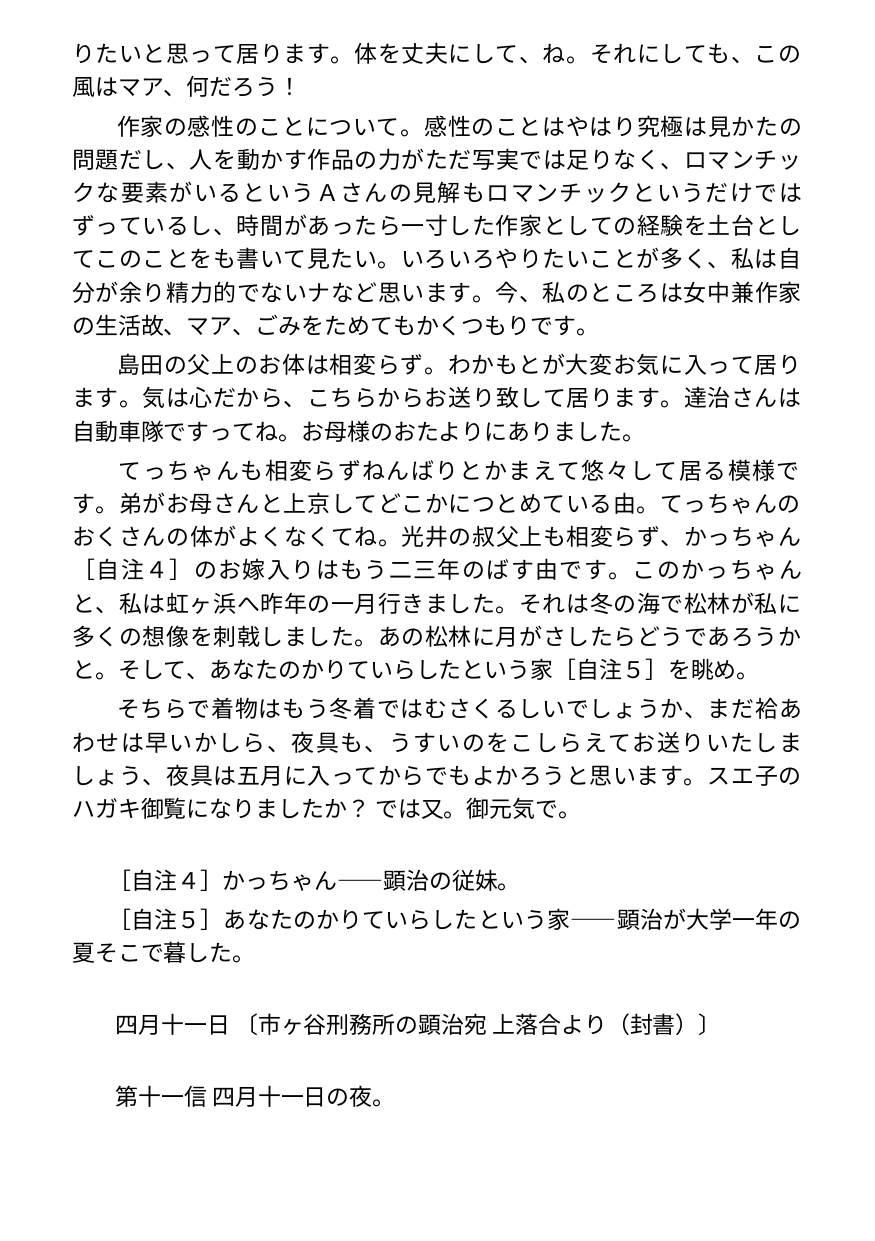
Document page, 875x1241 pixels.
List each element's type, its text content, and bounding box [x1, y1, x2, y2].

text ［自注５］あなたのかりていらしたという家――顕治が大学一年の夏そこで暮した。 [72, 902, 802, 968]
text そちらで着物はもう冬着ではむさくるしいでしょうか、まだ袷あわせは早いかしら、夜具も、うすいのをこしらえてお送りいたしましょう、夜具は五月に入ってからでもよかろうと思います。スエ子のハガキ御覧になりましたか？ では又。御元気で。 [72, 691, 802, 824]
text 作家の感性のことについて。感性のことはやはり究極は見かたの問題だし、人を動かす作品の力がただ写実では足りなく、ロマンチックな要素がいるというＡさんの見解もロマンチックというだけではずっているし、時間があったら一寸した作家としての経験を土台としてこのことをも書いて見たい。いろいろやりたいことが多く、私は自分が余り精力的でないナなど思います。今、私のところは女中兼作家の生活故、マア、ごみをためてもかくつもりです。 [72, 108, 802, 341]
text 第十一信 四月十一日の夜。 [72, 1078, 802, 1112]
text 四月十一日 〔市ヶ谷刑務所の顕治宛 上落合より（封書）〕 [72, 1007, 802, 1040]
text ［自注４］かっちゃん――顕治の従妹。 [72, 863, 802, 896]
text てっちゃんも相変らずねんばりとかまえて悠々して居る模様です。弟がお母さんと上京してどこかにつとめている由。てっちゃんのおくさんの体がよくなくてね。光井の叔父上も相変らず、かっちゃん［自注４］のお嫁入りはもう二三年のばす由です。このかっちゃんと、私は虹ヶ浜へ昨年の一月行きました。それは冬の海で松林が私に多くの想像を刺戟しました。あの松林に月がさしたらどうであろうかと。そして、あなたのかりていらしたという家［自注５］を眺め。 [72, 453, 802, 685]
text りたいと思って居ります。体を丈夫にして、ね。それにしても、この風はマア、何だろう！ [72, 36, 802, 102]
text 島田の父上のお体は相変らず。わかもとが大変お気に入って居ります。気は心だから、こちらからお送り致して居ります。達治さんは自動車隊ですってね。お母様のおたよりにありました。 [72, 347, 802, 447]
